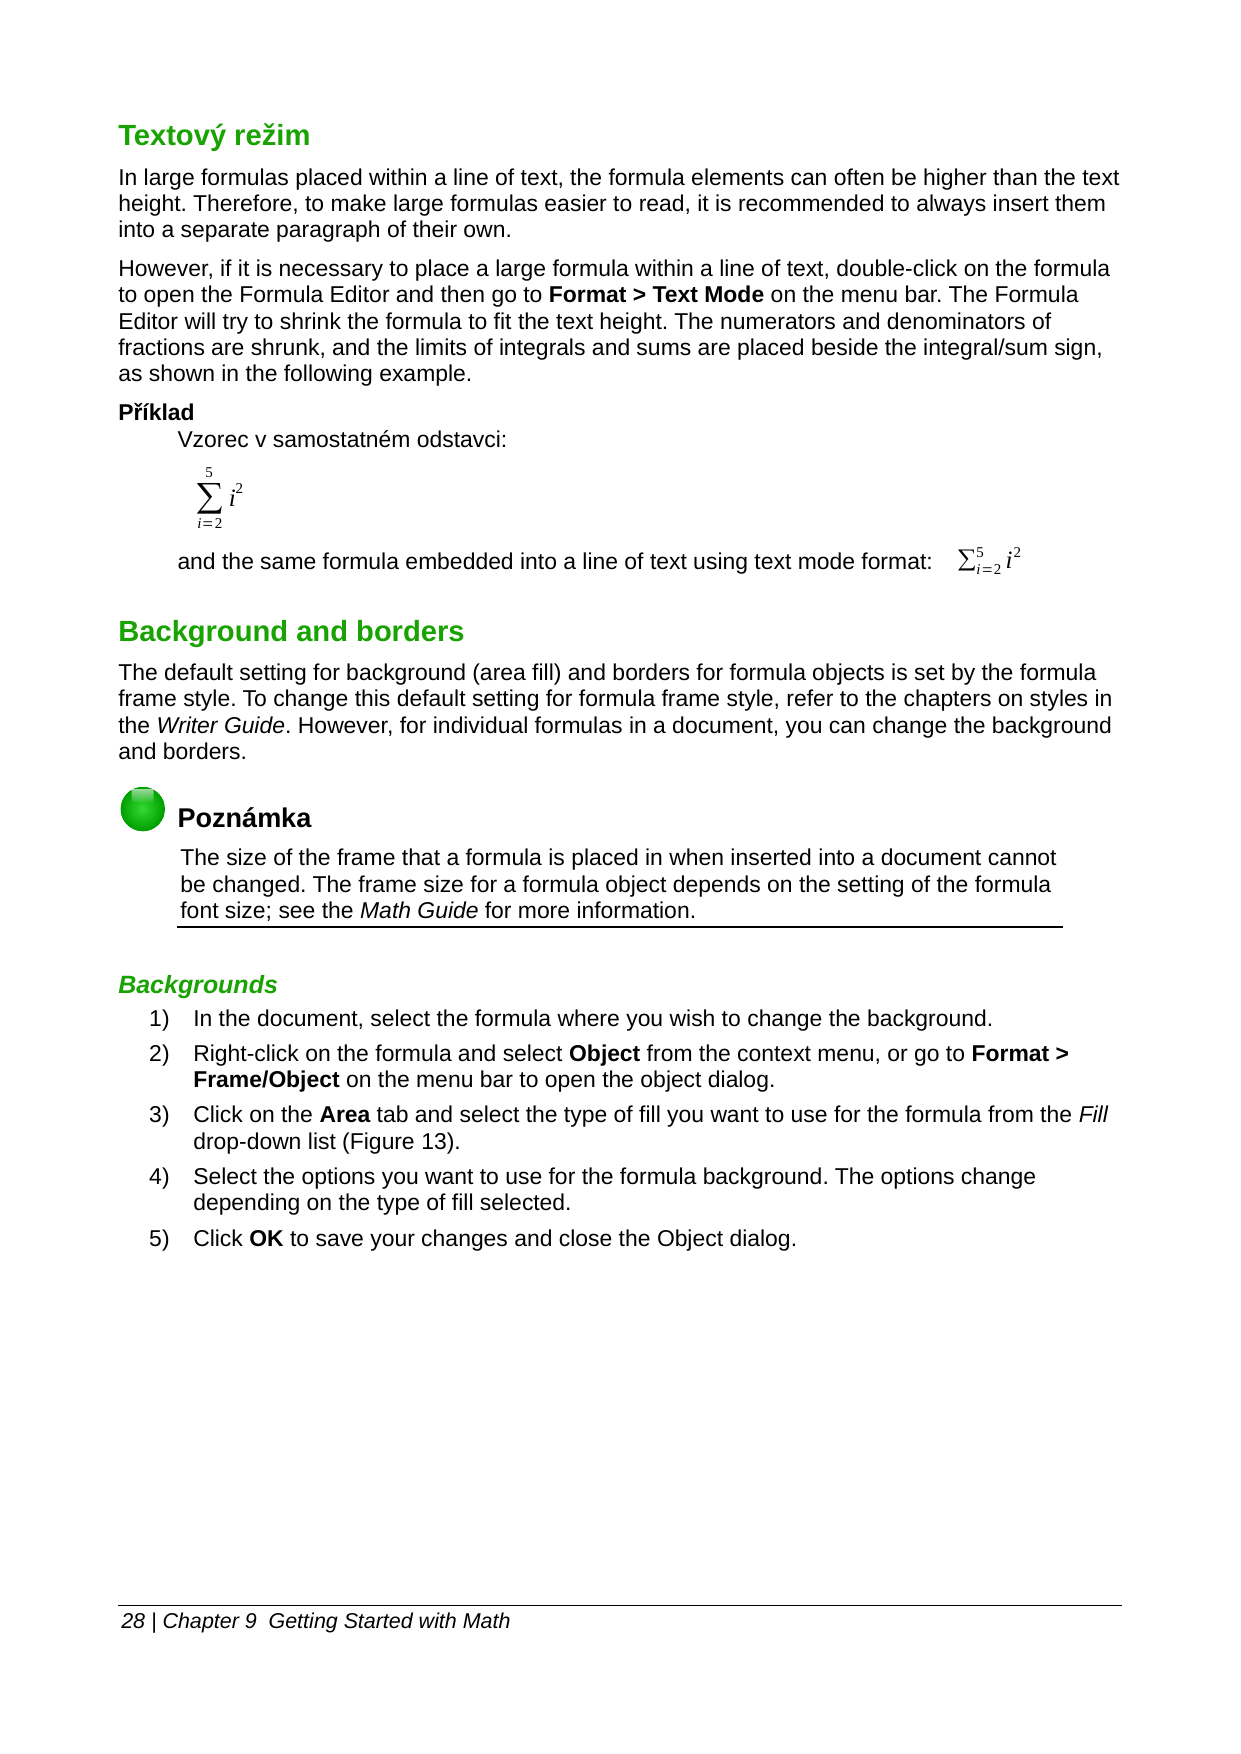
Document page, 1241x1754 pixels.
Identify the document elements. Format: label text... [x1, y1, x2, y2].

text Příklad [118, 399, 1122, 426]
list Select the options you want to use for the formula background. The options change depending on the type of fill selected. [169, 1163, 1122, 1216]
text The default setting for background (area fill) and borders for formula objects is set by the formula frame style. To change this default setting for formula frame style, refer to the chapters on styles in the Writer Guide. However, for individual formulas in a document, you can change the background and borders. [118, 659, 1122, 764]
text However, if it is necessary to place a large formula within a line of text, double-click on the formula to open the Formula Editor and then go to Format > Text Mode on the menu bar. The Formula Editor will try to shrink the formula to fit the text height. The numerators and denominators of fractions are shrunk, and the limits of integrals and sums are placed beside the integral/sum sign, as shown in the following example. [118, 255, 1122, 387]
list Right-click on the formula and select Object from the context menu, or go to Format > Frame/Object on the menu bar to open the object dialog. [169, 1040, 1122, 1093]
subtitle Poznámka [118, 784, 1122, 834]
list In the document, select the formula where you wish to change the background. [169, 1005, 1122, 1031]
text The size of the frame that a formula is placed in when inserted into a document cannot be changed. The frame size for a formula object depends on the setting of the formula font size; see the Math Guide for more information. [177, 841, 1063, 926]
subtitle Textový režim [118, 118, 1122, 152]
text and the same formula embedded into a line of text using text mode format: [177, 544, 1122, 577]
subtitle Background and borders [118, 613, 1122, 647]
text Vzorec v samostatném odstavci: [177, 426, 1122, 452]
text In large formulas placed within a line of text, the formula elements can often be higher than the text height. Therefore, to make large formulas easier to read, it is recommended to always insert them into a separate paragraph of their own. [118, 163, 1122, 242]
list Click on the Area tab and select the type of fill you want to use for the formula from the Fill drop-down list (Figure 13). [169, 1101, 1122, 1154]
list Click OK to save your changes and close the Object dialog. [169, 1224, 1122, 1251]
subtitle Backgrounds [118, 970, 1122, 999]
